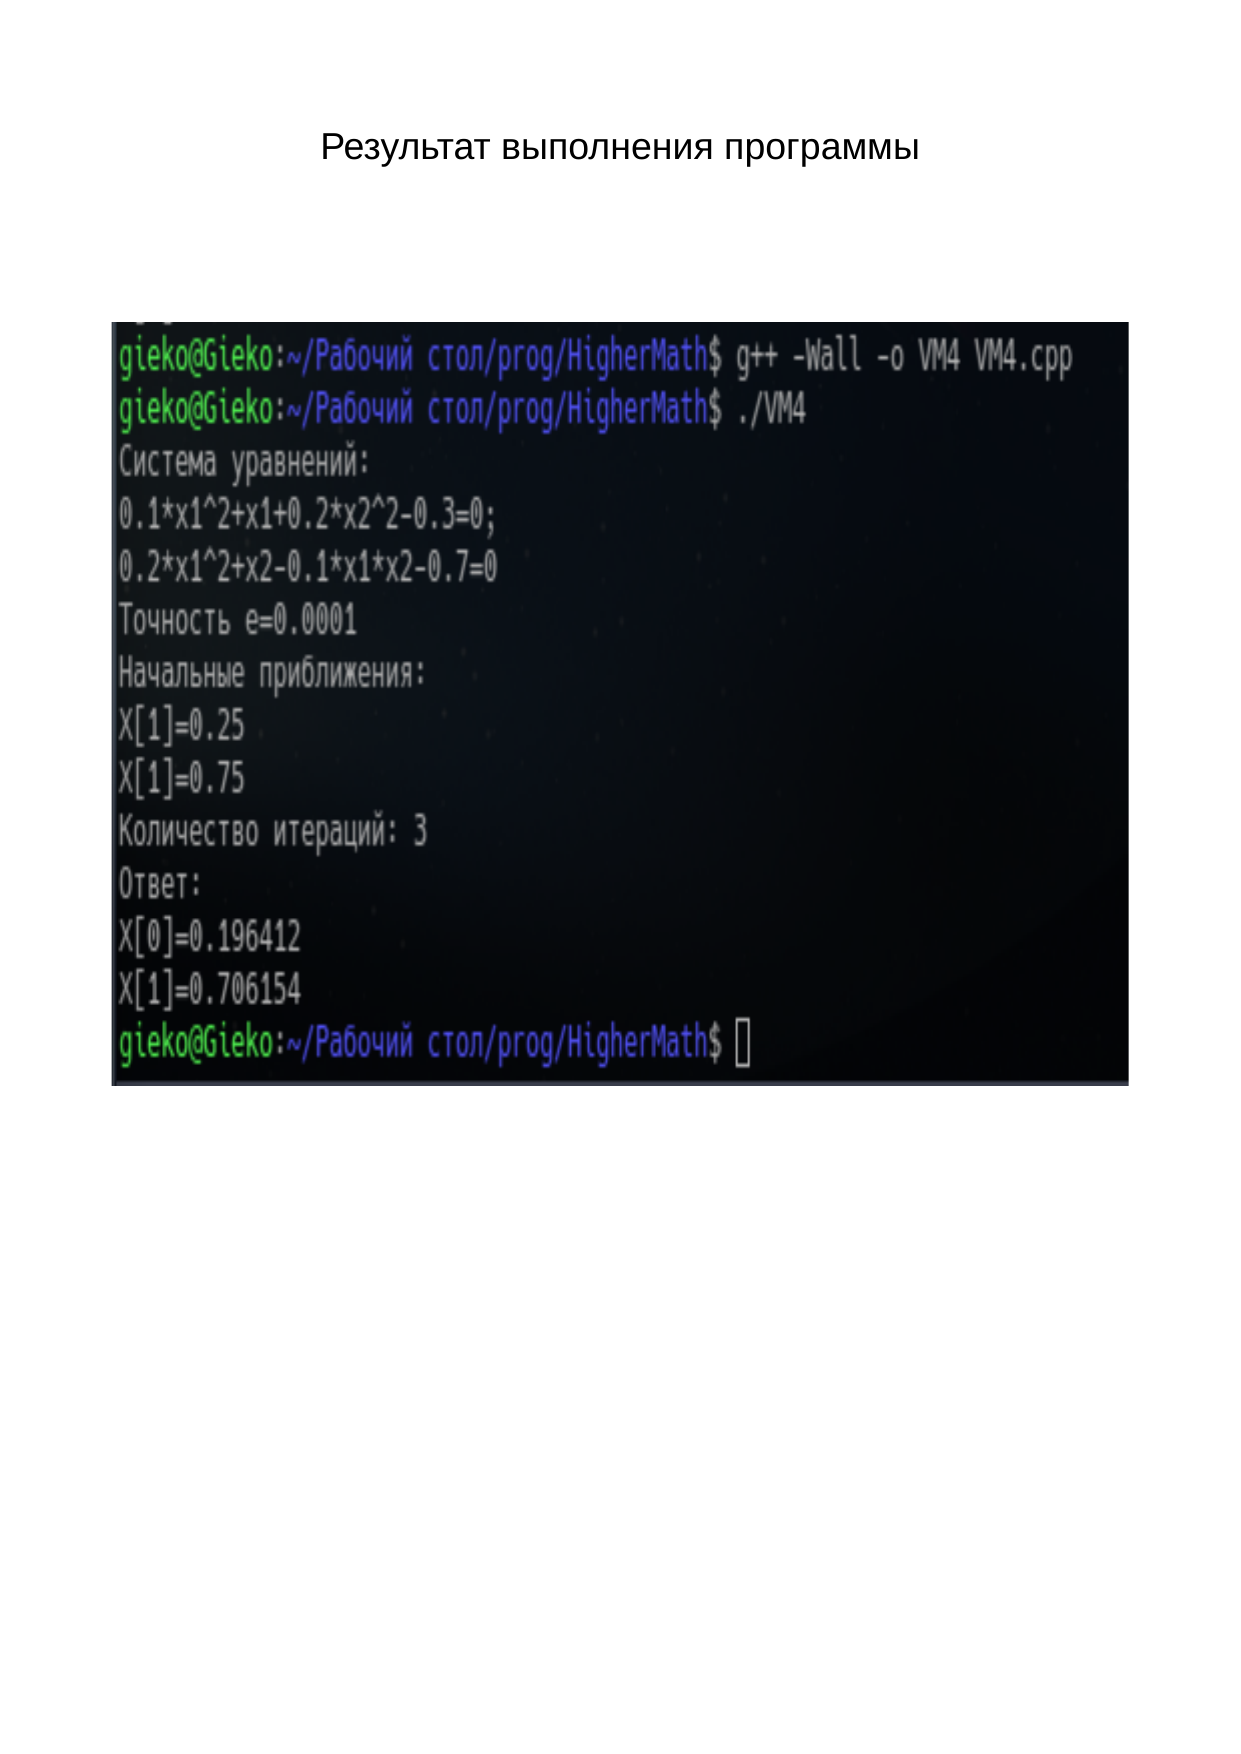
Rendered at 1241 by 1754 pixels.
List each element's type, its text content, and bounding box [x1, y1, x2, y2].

picture [111, 322, 1129, 1086]
subtitle Результат выполнения программы [118, 124, 1122, 167]
